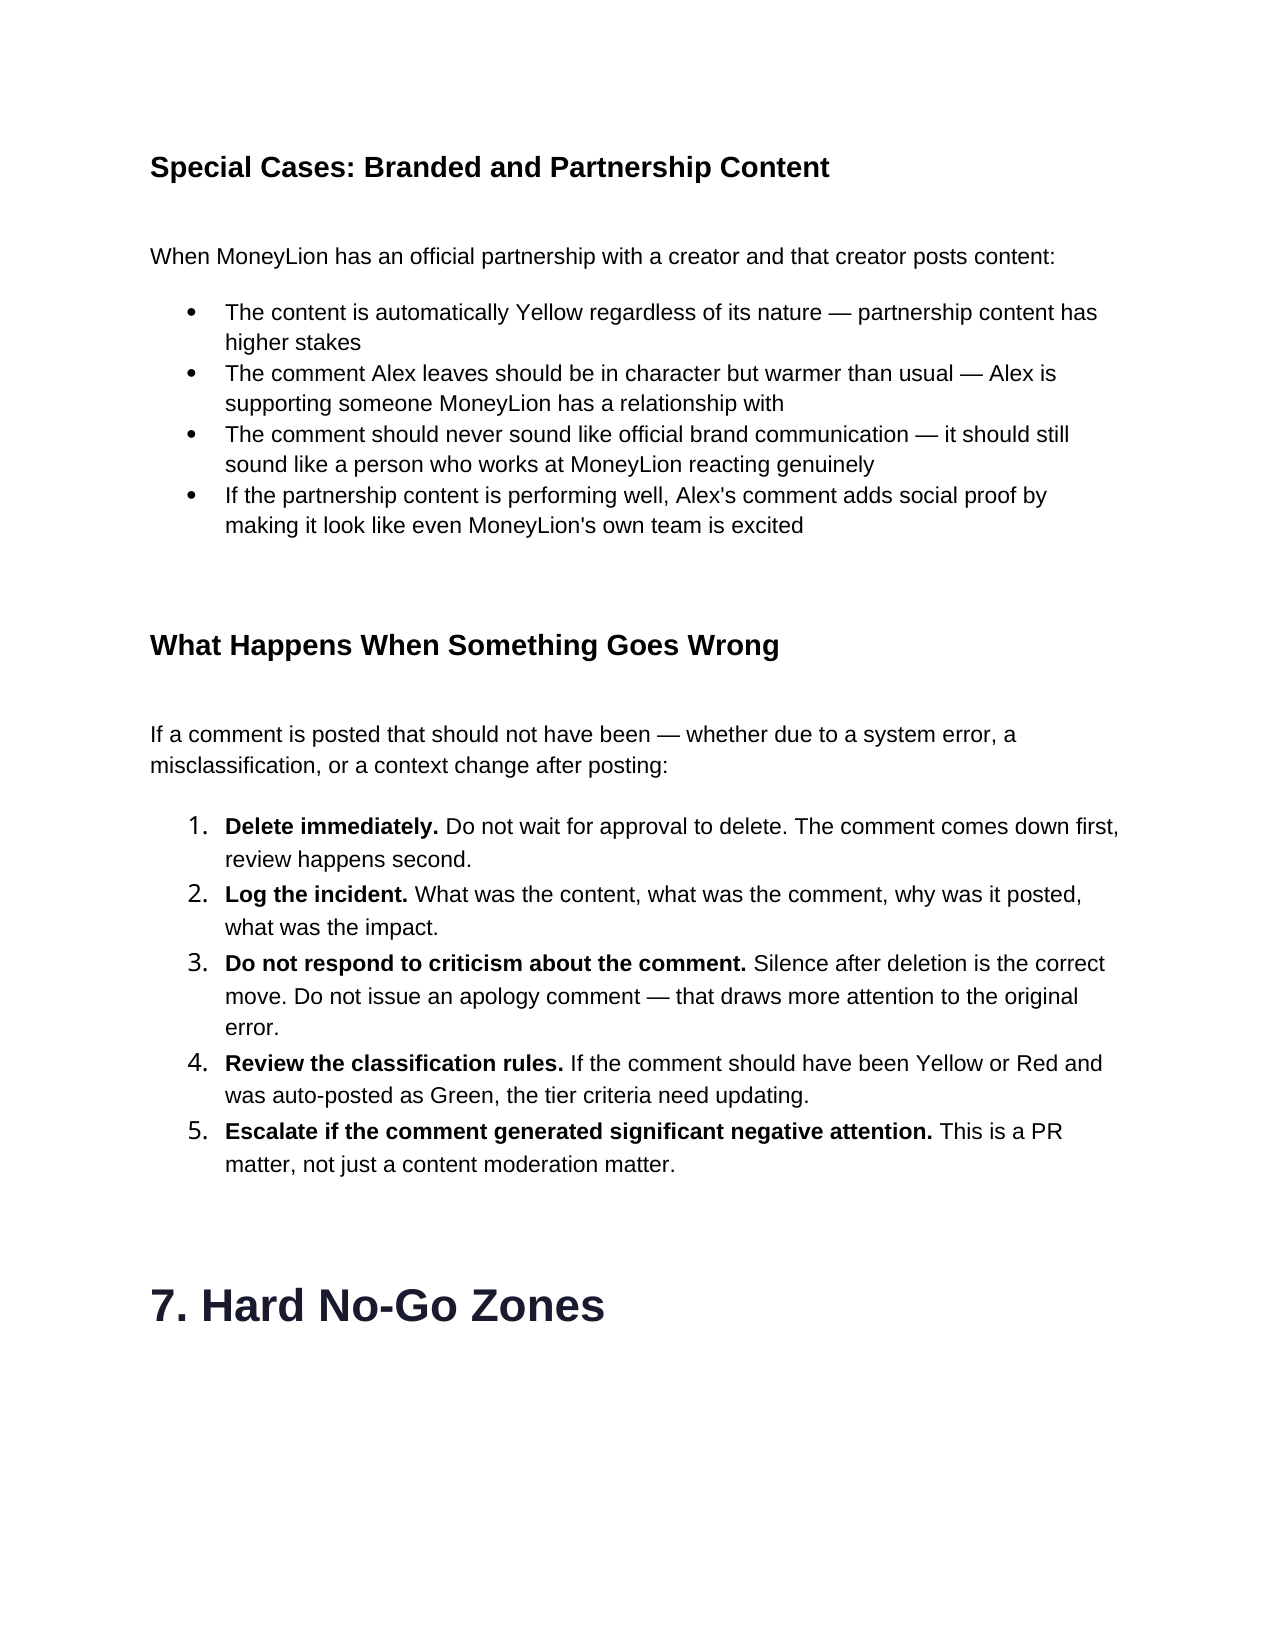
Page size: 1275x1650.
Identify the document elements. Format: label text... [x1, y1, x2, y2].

text When MoneyLion has an official partnership with a creator and that creator posts content: [150, 243, 1125, 269]
list The content is automatically Yellow regardless of its nature — partnership content has higher stakes [187, 299, 1125, 356]
list The comment Alex leaves should be in character but warmer than usual — Alex is supporting someone MoneyLion has a relationship with [187, 360, 1125, 417]
list Delete immediately. Do not wait for approval to delete. The comment comes down first, review happens second. [187, 807, 1125, 872]
subtitle What Happens When Something Goes Wrong [150, 628, 1125, 662]
list Do not respond to criticism about the comment. Silence after deletion is the correct move. Do not issue an apology comment — that draws more attention to the original error. [187, 945, 1125, 1040]
text If a comment is posted that should not have been — whether due to a system error, a misclassification, or a context change after posting: [150, 721, 1125, 778]
list Review the classification rules. If the comment should have been Yellow or Red and was auto-posted as Green, the tier criteria need updating. [187, 1044, 1125, 1109]
text 7. Hard No-Go Zones [150, 1279, 1125, 1332]
list The comment should never sound like official brand communication — it should still sound like a person who works at MoneyLion reacting genuinely [187, 421, 1125, 478]
list Log the incident. What was the content, what was the comment, why was it posted, what was the impact. [187, 876, 1125, 941]
subtitle Special Cases: Branded and Partnership Content [150, 150, 1125, 183]
list Escalate if the comment generated significant negative attention. This is a PR matter, not just a content moderation matter. [187, 1113, 1125, 1177]
list If the partnership content is performing well, Alex's comment adds social proof by making it look like even MoneyLion's own team is excited [187, 482, 1125, 539]
